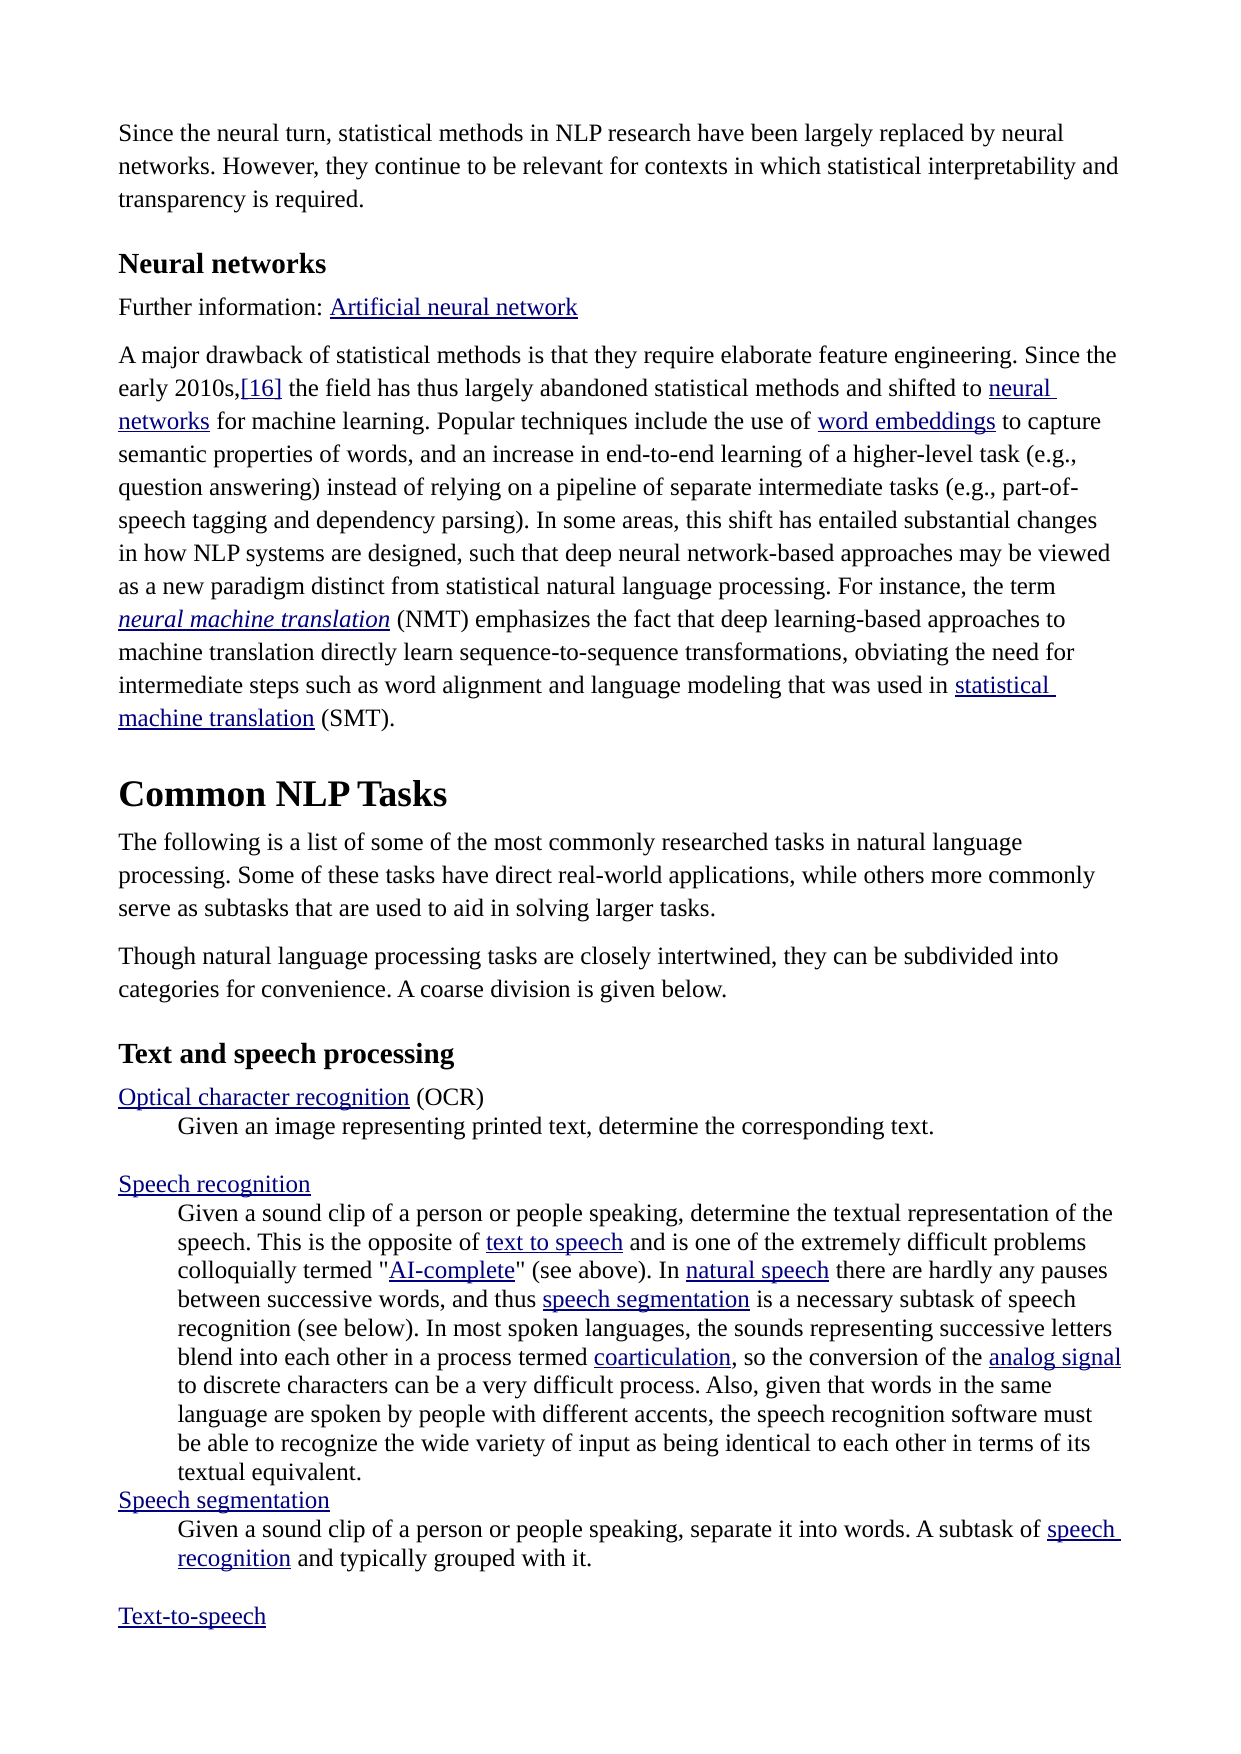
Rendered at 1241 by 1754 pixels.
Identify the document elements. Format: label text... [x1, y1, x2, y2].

list Given an image representing printed text, determine the corresponding text. [177, 1111, 1122, 1140]
list Given a sound clip of a person or people speaking, separate it into words. A subtask of speech recognition and typically grouped with it. [177, 1514, 1122, 1572]
text Since the neural turn, statistical methods in NLP research have been largely replaced by neural networks. However, they continue to be relevant for contexts in which statistical interpretability and transparency is required. [118, 118, 1122, 213]
text A major drawback of statistical methods is that they require elaborate feature engineering. Since the early 2010s,[16] the field has thus largely abandoned statistical methods and shifted to neural networks for machine learning. Popular techniques include the use of word embeddings to capture semantic properties of words, and an increase in end-to-end learning of a higher-level task (e.g., question answering) instead of relying on a pipeline of separate intermediate tasks (e.g., part-of-speech tagging and dependency parsing). In some areas, this shift has entailed substantial changes in how NLP systems are designed, such that deep neural network-based approaches may be viewed as a new paradigm distinct from statistical natural language processing. For instance, the term neural machine translation (NMT) emphasizes the fact that deep learning-based approaches to machine translation directly learn sequence-to-sequence transformations, obviating the need for intermediate steps such as word alignment and language modeling that was used in statistical machine translation (SMT). [118, 340, 1122, 732]
subtitle Neural networks [118, 246, 1122, 280]
text Further information: Artificial neural network [118, 292, 1122, 321]
subtitle Speech segmentation [118, 1485, 1122, 1514]
subtitle Common NLP Tasks [118, 772, 1122, 815]
list Given a sound clip of a person or people speaking, determine the textual representation of the speech. This is the opposite of text to speech and is one of the extremely difficult problems colloquially termed "AI-complete" (see above). In natural speech there are hardly any pauses between successive words, and thus speech segmentation is a necessary subtask of speech recognition (see below). In most spoken languages, the sounds representing successive letters blend into each other in a process termed coarticulation, so the conversion of the analog signal to discrete characters can be a very difficult process. Also, given that words in the same language are spoken by people with different accents, the speech recognition software must be able to recognize the wide variety of input as being identical to each other in terms of its textual equivalent. [177, 1198, 1122, 1485]
text The following is a list of some of the most commonly researched tasks in natural language processing. Some of these tasks have direct real-world applications, while others more commonly serve as subtasks that are used to aid in solving larger tasks. [118, 827, 1122, 922]
subtitle Text-to-speech [118, 1601, 1122, 1630]
text Though natural language processing tasks are closely intertwined, they can be subdivided into categories for convenience. A coarse division is given below. [118, 941, 1122, 1003]
subtitle Speech recognition [118, 1169, 1122, 1198]
subtitle Text and speech processing [118, 1036, 1122, 1070]
subtitle Optical character recognition (OCR) [118, 1082, 1122, 1111]
